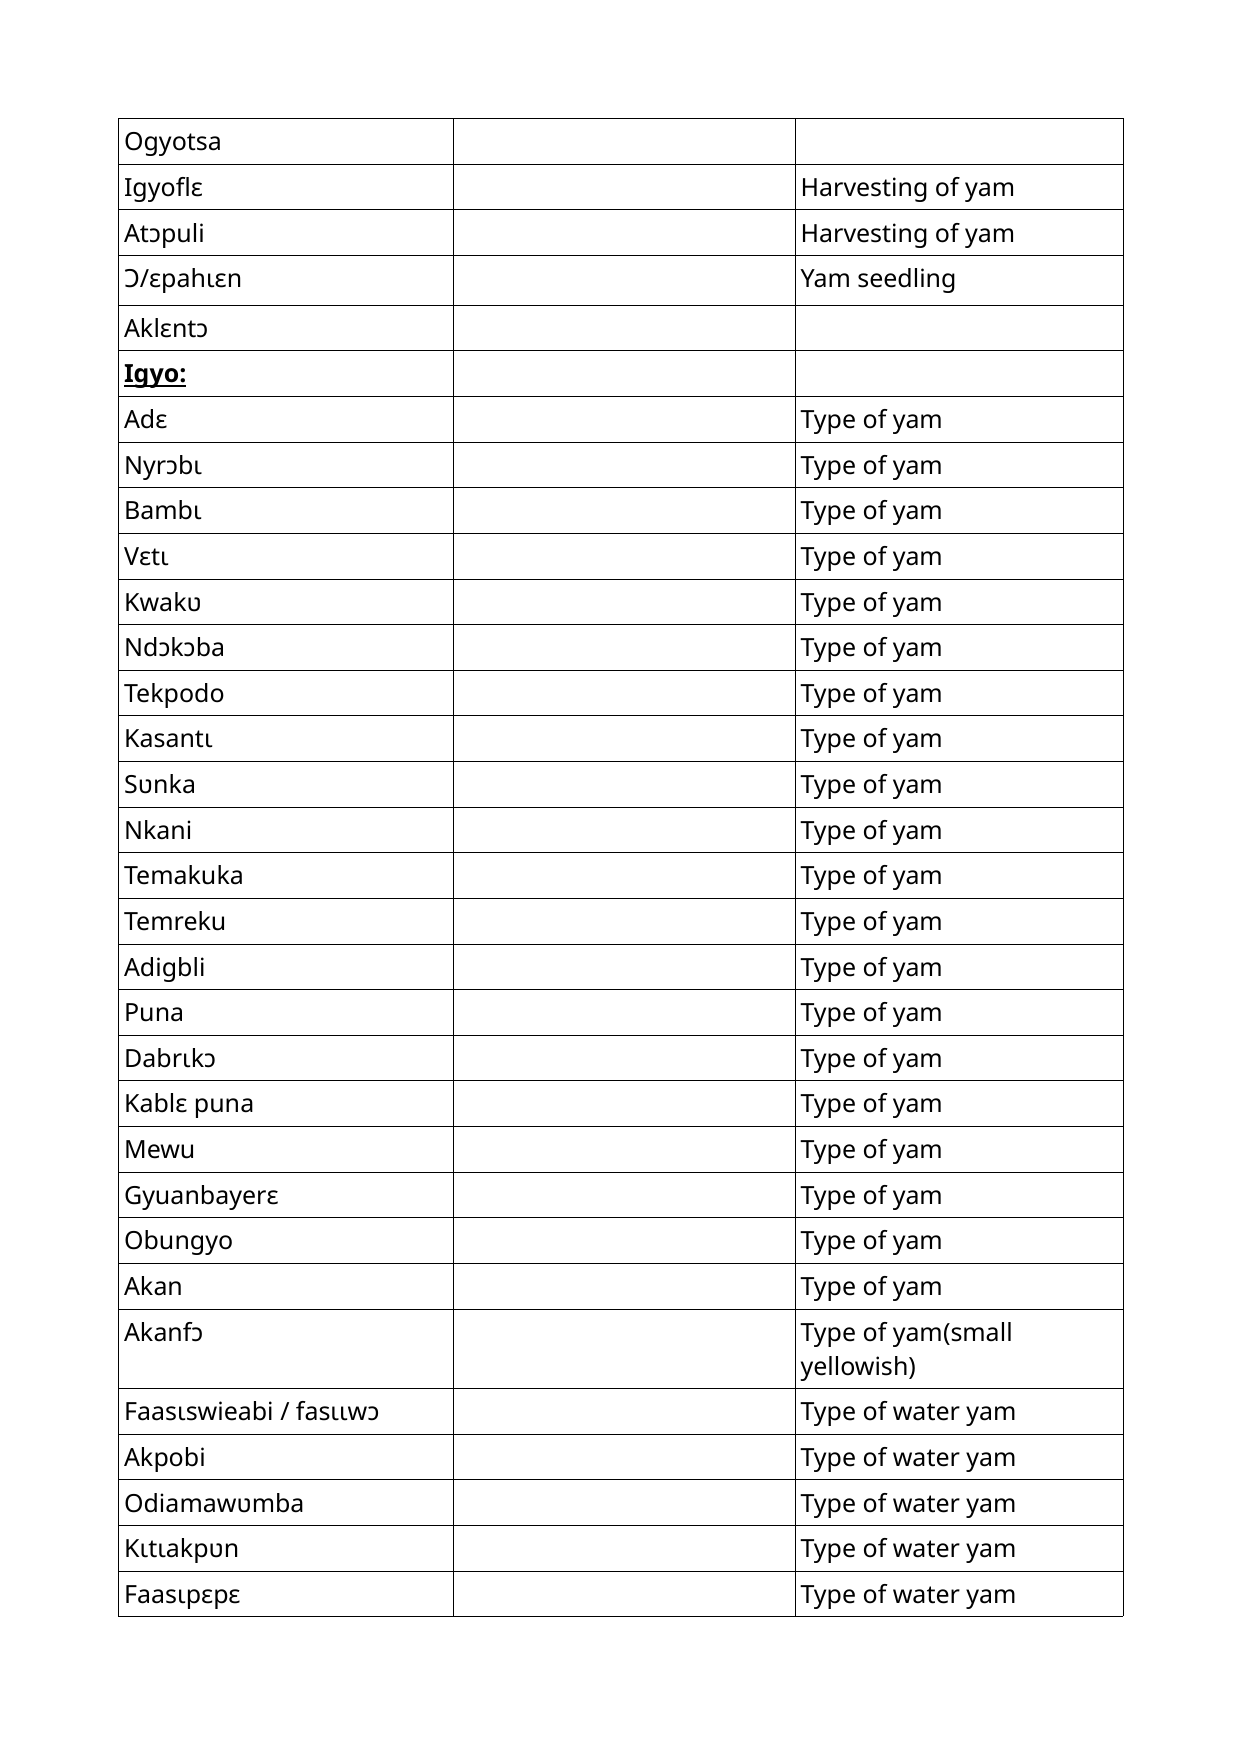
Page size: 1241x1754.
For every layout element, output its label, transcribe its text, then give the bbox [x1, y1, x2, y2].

table_cell Faasɩswieabi / fasɩɩwɔ [119, 1389, 453, 1434]
table_cell Dabrɩkɔ [119, 1036, 453, 1080]
table_cell Atɔpuli [119, 210, 453, 255]
table_cell Type of yam [796, 899, 1123, 943]
table_cell [454, 397, 795, 442]
table_cell Temreku [119, 899, 453, 943]
table_cell [454, 808, 795, 852]
table_cell [454, 165, 795, 209]
table_cell Harvesting of yam [796, 210, 1123, 255]
table_cell [454, 1389, 795, 1434]
table_cell Puna [119, 990, 453, 1035]
table_cell [454, 443, 795, 487]
table_cell Type of yam [796, 990, 1123, 1035]
table_cell Gyuanbayerɛ [119, 1173, 453, 1217]
table_cell Odiamawʋmba [119, 1480, 453, 1525]
table_cell [796, 306, 1123, 350]
table_cell [454, 1081, 795, 1126]
table_cell [454, 351, 795, 396]
table_cell [454, 1264, 795, 1308]
table_cell Obungyo [119, 1218, 453, 1263]
table_cell [454, 990, 795, 1035]
table_cell [454, 671, 795, 715]
table_cell Tekpodo [119, 671, 453, 715]
table_cell Nyrɔbɩ [119, 443, 453, 487]
table_cell Kɩtɩakpʋn [119, 1526, 453, 1571]
table_cell Aklɛntɔ [119, 306, 453, 350]
table_cell [454, 1310, 795, 1388]
table_cell Kwakʋ [119, 580, 453, 624]
table_cell Bambɩ [119, 488, 453, 533]
table_cell [454, 625, 795, 670]
table_cell [454, 1572, 795, 1616]
table_cell Type of yam [796, 580, 1123, 624]
table_cell Type of yam [796, 1127, 1123, 1172]
table_cell [454, 1526, 795, 1571]
table_cell Akpobi [119, 1435, 453, 1479]
table_cell Sʋnka [119, 762, 453, 807]
table_cell Type of yam [796, 1218, 1123, 1263]
table_cell [454, 210, 795, 255]
table_cell Type of yam [796, 397, 1123, 442]
table_cell Type of water yam [796, 1526, 1123, 1571]
table_cell [454, 716, 795, 761]
table_cell Type of yam [796, 488, 1123, 533]
table_cell [454, 306, 795, 350]
table_cell Type of yam [796, 1081, 1123, 1126]
table_cell [454, 256, 795, 305]
table_cell Ndɔkɔba [119, 625, 453, 670]
table_cell [454, 534, 795, 578]
table_cell Kasantɩ [119, 716, 453, 761]
table_cell Type of yam [796, 945, 1123, 989]
table_cell Mewu [119, 1127, 453, 1172]
table_cell [454, 1127, 795, 1172]
table_cell Akan [119, 1264, 453, 1308]
table_cell [454, 1036, 795, 1080]
table_cell Type of yam(small yellowish) [796, 1310, 1123, 1388]
table_cell Type of yam [796, 853, 1123, 898]
table_cell Nkani [119, 808, 453, 852]
table_cell [454, 1480, 795, 1525]
table_cell [454, 1218, 795, 1263]
table_cell [454, 1173, 795, 1217]
table_cell Type of water yam [796, 1389, 1123, 1434]
table_cell Type of water yam [796, 1435, 1123, 1479]
table_cell Type of water yam [796, 1480, 1123, 1525]
table_cell Harvesting of yam [796, 165, 1123, 209]
table_cell Ogyotsa [119, 119, 453, 164]
table_cell Type of yam [796, 808, 1123, 852]
table_cell [454, 119, 795, 164]
table_cell Adigbli [119, 945, 453, 989]
table_cell [454, 580, 795, 624]
table_cell Vɛtɩ [119, 534, 453, 578]
table_cell Ɔ/ɛpahɩɛn [119, 256, 453, 305]
table_cell Igyo: [119, 351, 453, 396]
table_cell Type of yam [796, 534, 1123, 578]
table_cell [454, 899, 795, 943]
table_cell Type of water yam [796, 1572, 1123, 1616]
table_cell [796, 119, 1123, 164]
table_cell Type of yam [796, 1264, 1123, 1308]
table_cell Adɛ [119, 397, 453, 442]
table_cell Type of yam [796, 443, 1123, 487]
table_cell [454, 1435, 795, 1479]
table_cell Type of yam [796, 1036, 1123, 1080]
table_cell Akanfɔ [119, 1310, 453, 1388]
table_cell Type of yam [796, 716, 1123, 761]
table_cell Type of yam [796, 762, 1123, 807]
table_cell [454, 762, 795, 807]
table_cell Yam seedling [796, 256, 1123, 305]
table_cell Type of yam [796, 625, 1123, 670]
table_cell Temakuka [119, 853, 453, 898]
table_cell Igyoflɛ [119, 165, 453, 209]
table_cell [796, 351, 1123, 396]
table_cell Faasɩpɛpɛ [119, 1572, 453, 1616]
table_cell [454, 488, 795, 533]
table_cell [454, 853, 795, 898]
table_cell [454, 945, 795, 989]
table_cell Type of yam [796, 671, 1123, 715]
table_cell Type of yam [796, 1173, 1123, 1217]
table_cell Kablɛ puna [119, 1081, 453, 1126]
